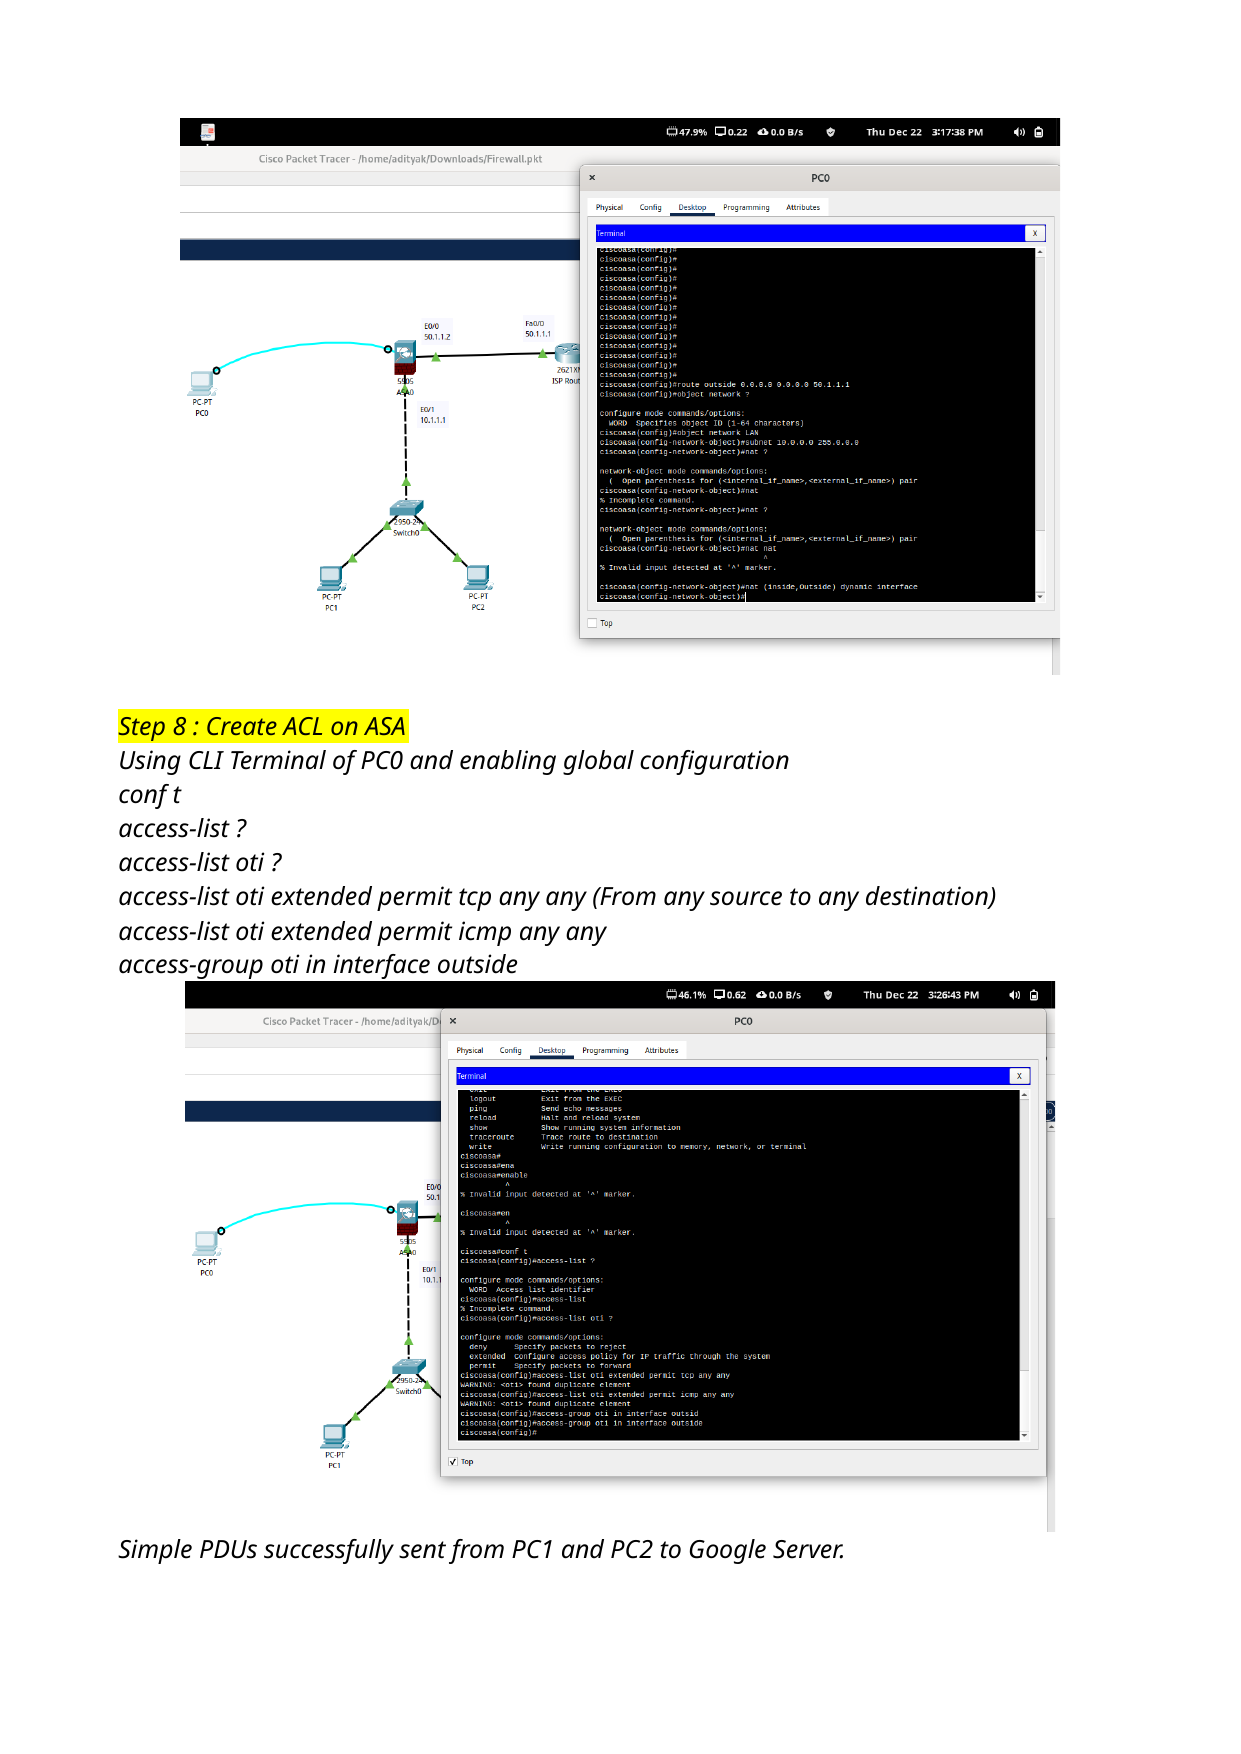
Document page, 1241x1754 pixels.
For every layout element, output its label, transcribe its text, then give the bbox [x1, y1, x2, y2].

text conf t [118, 777, 1122, 811]
text access-list ? [118, 811, 1122, 845]
text Simple PDUs successfully sent from PC1 and PC2 to Google Server. [118, 1054, 1122, 1566]
text access-list oti extended permit tcp any any (From any source to any destination) [118, 879, 1122, 913]
picture [185, 981, 1055, 1532]
text access-list oti ? [118, 845, 1122, 879]
text access-group oti in interface outside [118, 947, 1122, 981]
text Using CLI Terminal of PC0 and enabling global configuration [118, 743, 1122, 777]
picture [180, 118, 1060, 675]
text Step 8 : Create ACL on ASA [118, 709, 1122, 743]
text access-list oti extended permit icmp any any [118, 913, 1122, 947]
